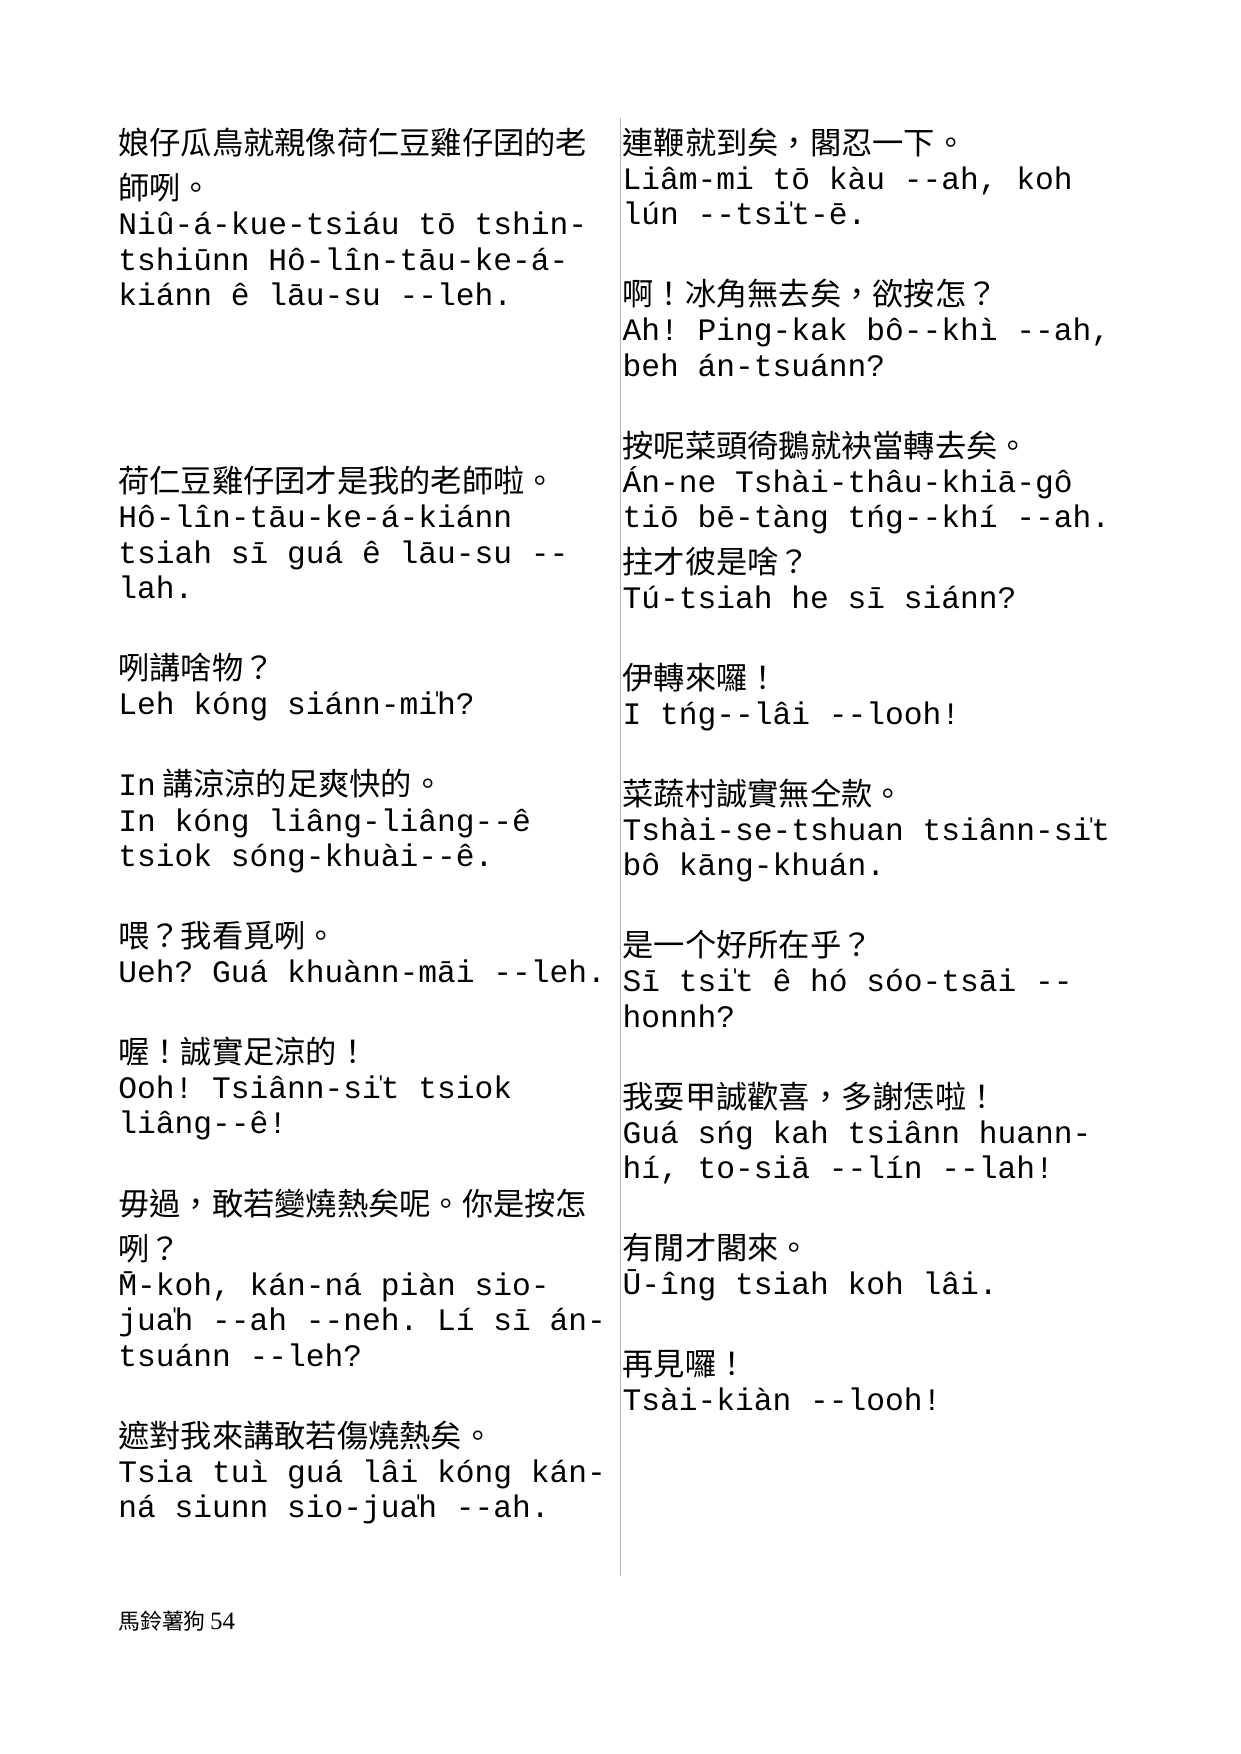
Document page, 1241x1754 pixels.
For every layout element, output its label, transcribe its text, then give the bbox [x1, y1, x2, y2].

text 有閒才閣來。 [622, 1223, 1122, 1269]
text Tsia tuì guá lâi kóng kán-ná siunn sio-jua̍h --ah. [118, 1456, 618, 1527]
text Ooh! Tsiânn-si̍t tsiok liâng--ê! [118, 1072, 618, 1143]
text 娘仔瓜鳥就親像荷仁豆雞仔囝的老師咧。 [118, 118, 618, 208]
text 毋過，敢若變燒熱矣呢。你是按怎咧？ [118, 1179, 618, 1269]
text In kóng liâng-liâng--ê tsiok sóng-khuài--ê. [118, 805, 618, 876]
text 是一个好所在乎？ [622, 921, 1122, 966]
text In講涼涼的足爽快的。 [118, 759, 618, 805]
text 喔！誠實足涼的！ [118, 1027, 618, 1072]
text 拄才彼是啥？ [622, 537, 1122, 582]
text Sī tsi̍t ê hó sóo-tsāi --honnh? [622, 966, 1122, 1037]
text Guá sńg kah tsiânn huann-hí, to-siā --lín --lah! [622, 1117, 1122, 1188]
text 咧講啥物？ [118, 643, 618, 688]
text I tńg--lâi --looh! [622, 698, 1122, 734]
text Tú-tsiah he sī siánn? [622, 582, 1122, 618]
text Hô-lîn-tāu-ke-á-kiánn tsiah sī guá ê lāu-su --lah. [118, 502, 618, 608]
text 按呢菜頭徛鵝就袂當轉去矣。 [622, 421, 1122, 466]
text 我耍甲誠歡喜，多謝恁啦！ [622, 1072, 1122, 1117]
text Ueh? Guá khuànn-māi --leh. [118, 956, 618, 992]
text 荷仁豆雞仔囝才是我的老師啦。 [118, 456, 618, 502]
text 喂？我看覓咧。 [118, 911, 618, 956]
text Liâm-mi tō kàu --ah, koh lún --tsi̍t-ē. [622, 163, 1122, 234]
text 菜蔬村誠實無仝款。 [622, 769, 1122, 814]
text 遮對我來講敢若傷燒熱矣。 [118, 1411, 618, 1456]
text M̄-koh, kán-ná piàn sio-jua̍h --ah --neh. Lí sī án-tsuánn --leh? [118, 1269, 618, 1375]
text Án-ne Tshài-thâu-khiā-gô tiō bē-tàng tńg--khí --ah. [622, 466, 1122, 537]
text Tsài-kiàn --looh! [622, 1385, 1122, 1420]
text 伊轉來囉！ [622, 653, 1122, 698]
text Leh kóng siánn-mi̍h? [118, 688, 618, 724]
text Tshài-se-tshuan tsiânn-si̍t bô kāng-khuán. [622, 814, 1122, 885]
text Ah! Ping-kak bô--khì --ah, beh án-tsuánn? [622, 315, 1122, 386]
text 連鞭就到矣，閣忍一下。 [622, 118, 1122, 163]
text 啊！冰角無去矣，欲按怎？ [622, 269, 1122, 315]
text Niû-á-kue-tsiáu tō tshin-tshiūnn Hô-lîn-tāu-ke-á-kiánn ê lāu-su --leh. [118, 208, 618, 315]
text 再見囉！ [622, 1339, 1122, 1385]
text Ū-îng tsiah koh lâi. [622, 1269, 1122, 1304]
